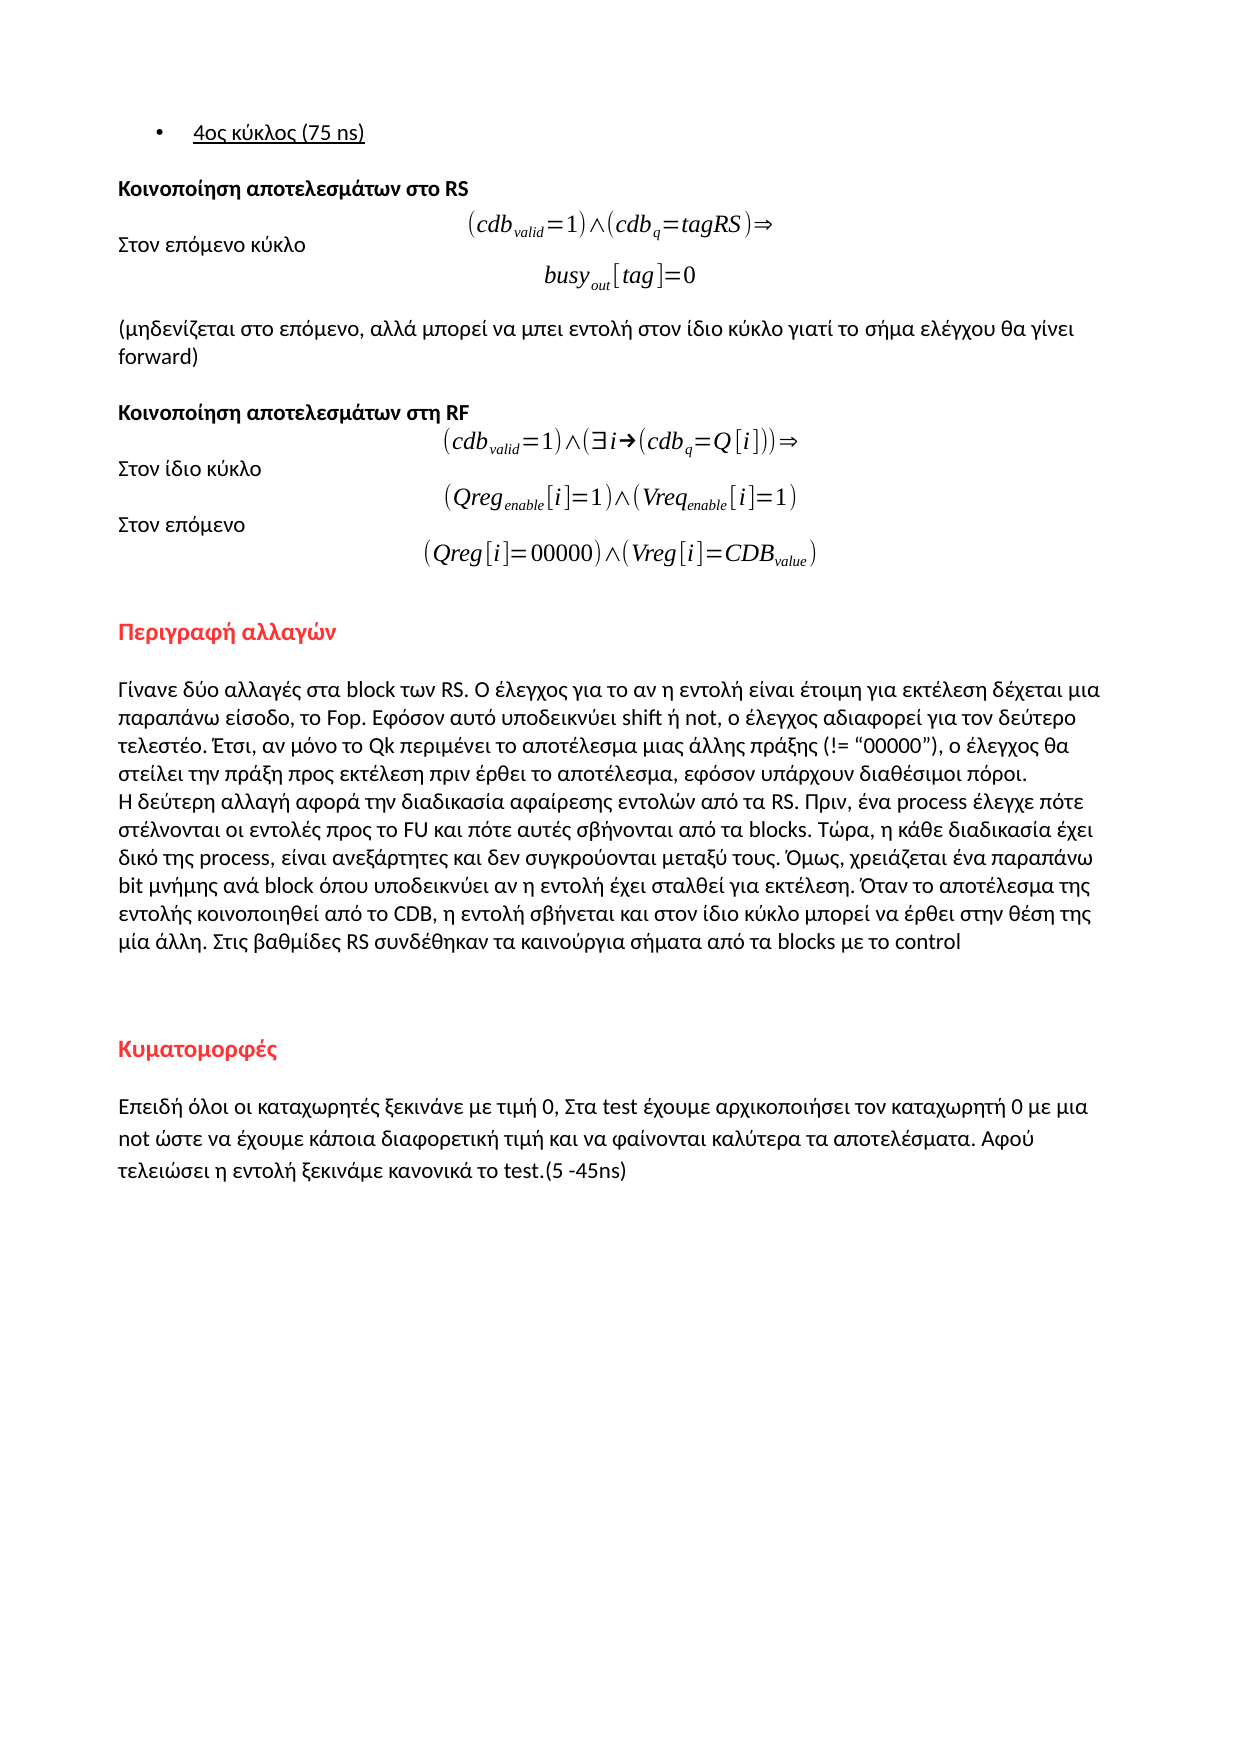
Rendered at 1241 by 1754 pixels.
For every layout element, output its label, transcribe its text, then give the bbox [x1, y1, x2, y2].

text Στον επόμενο [118, 510, 1122, 538]
list Κοινοποίηση αποτελεσμάτων στο RS [81, 174, 1122, 202]
subtitle Περιγραφή αλλαγών [118, 616, 1122, 647]
text Γίνανε δύο αλλαγές στα block των RS. Ο έλεγχος για το αν η εντολή είναι έτοιμη για εκτέλεση δέχεται μια παραπάνω είσοδο, το Fop. Εφόσον αυτό υποδεικνύει shift ή not, ο έλεγχος αδιαφορεί για τον δεύτερο τελεστέο. Έτσι, αν μόνο το Qk περιμένει το αποτέλεσμα μιας άλλης πράξης (!= “00000”), ο έλεγχος θα στείλει την πράξη προς εκτέλεση πριν έρθει το αποτέλεσμα, εφόσον υπάρχουν διαθέσιμοι πόροι. [118, 675, 1122, 787]
text Στον ίδιο κύκλο [118, 454, 1122, 482]
text Κοινοποίηση αποτελεσμάτων στη RF [118, 398, 1122, 426]
subtitle Κυματομορφές [118, 1033, 1122, 1064]
text (μηδενίζεται στο επόμενο, αλλά μπορεί να μπει εντολή στον ίδιο κύκλο γιατί το σήμα ελέγχου θα γίνει forward) [118, 314, 1122, 370]
text Επειδή όλοι οι καταχωρητές ξεκινάνε με τιμή 0, Στα test έχουμε αρχικοποιήσει τον καταχωρητή 0 με μια not ώστε να έχουμε κάποια διαφορετική τιμή και να φαίνονται καλύτερα τα αποτελέσματα. Αφού τελειώσει η εντολή ξεκινάμε κανονικά το test.(5 -45ns) [118, 1092, 1122, 1184]
text Στον επόμενο κύκλο [118, 230, 1122, 258]
list 4ος κύκλος (75 ns) [156, 118, 1122, 146]
text Η δεύτερη αλλαγή αφορά την διαδικασία αφαίρεσης εντολών από τα RS. Πριν, ένα process έλεγχε πότε στέλνονται οι εντολές προς το FU και πότε αυτές σβήνονται από τα blocks. Τώρα, η κάθε διαδικασία έχει δικό της process, είναι ανεξάρτητες και δεν συγκρούονται μεταξύ τους. Όμως, χρειάζεται ένα παραπάνω bit μνήμης ανά block όπου υποδεικνύει αν η εντολή έχει σταλθεί για εκτέλεση. Όταν το αποτέλεσμα της εντολής κοινοποιηθεί από το CDB, η εντολή σβήνεται και στον ίδιο κύκλο μπορεί να έρθει στην θέση της μία άλλη. Στις βαθμίδες RS συνδέθηκαν τα καινούργια σήματα από τα blocks με το control [118, 787, 1122, 955]
